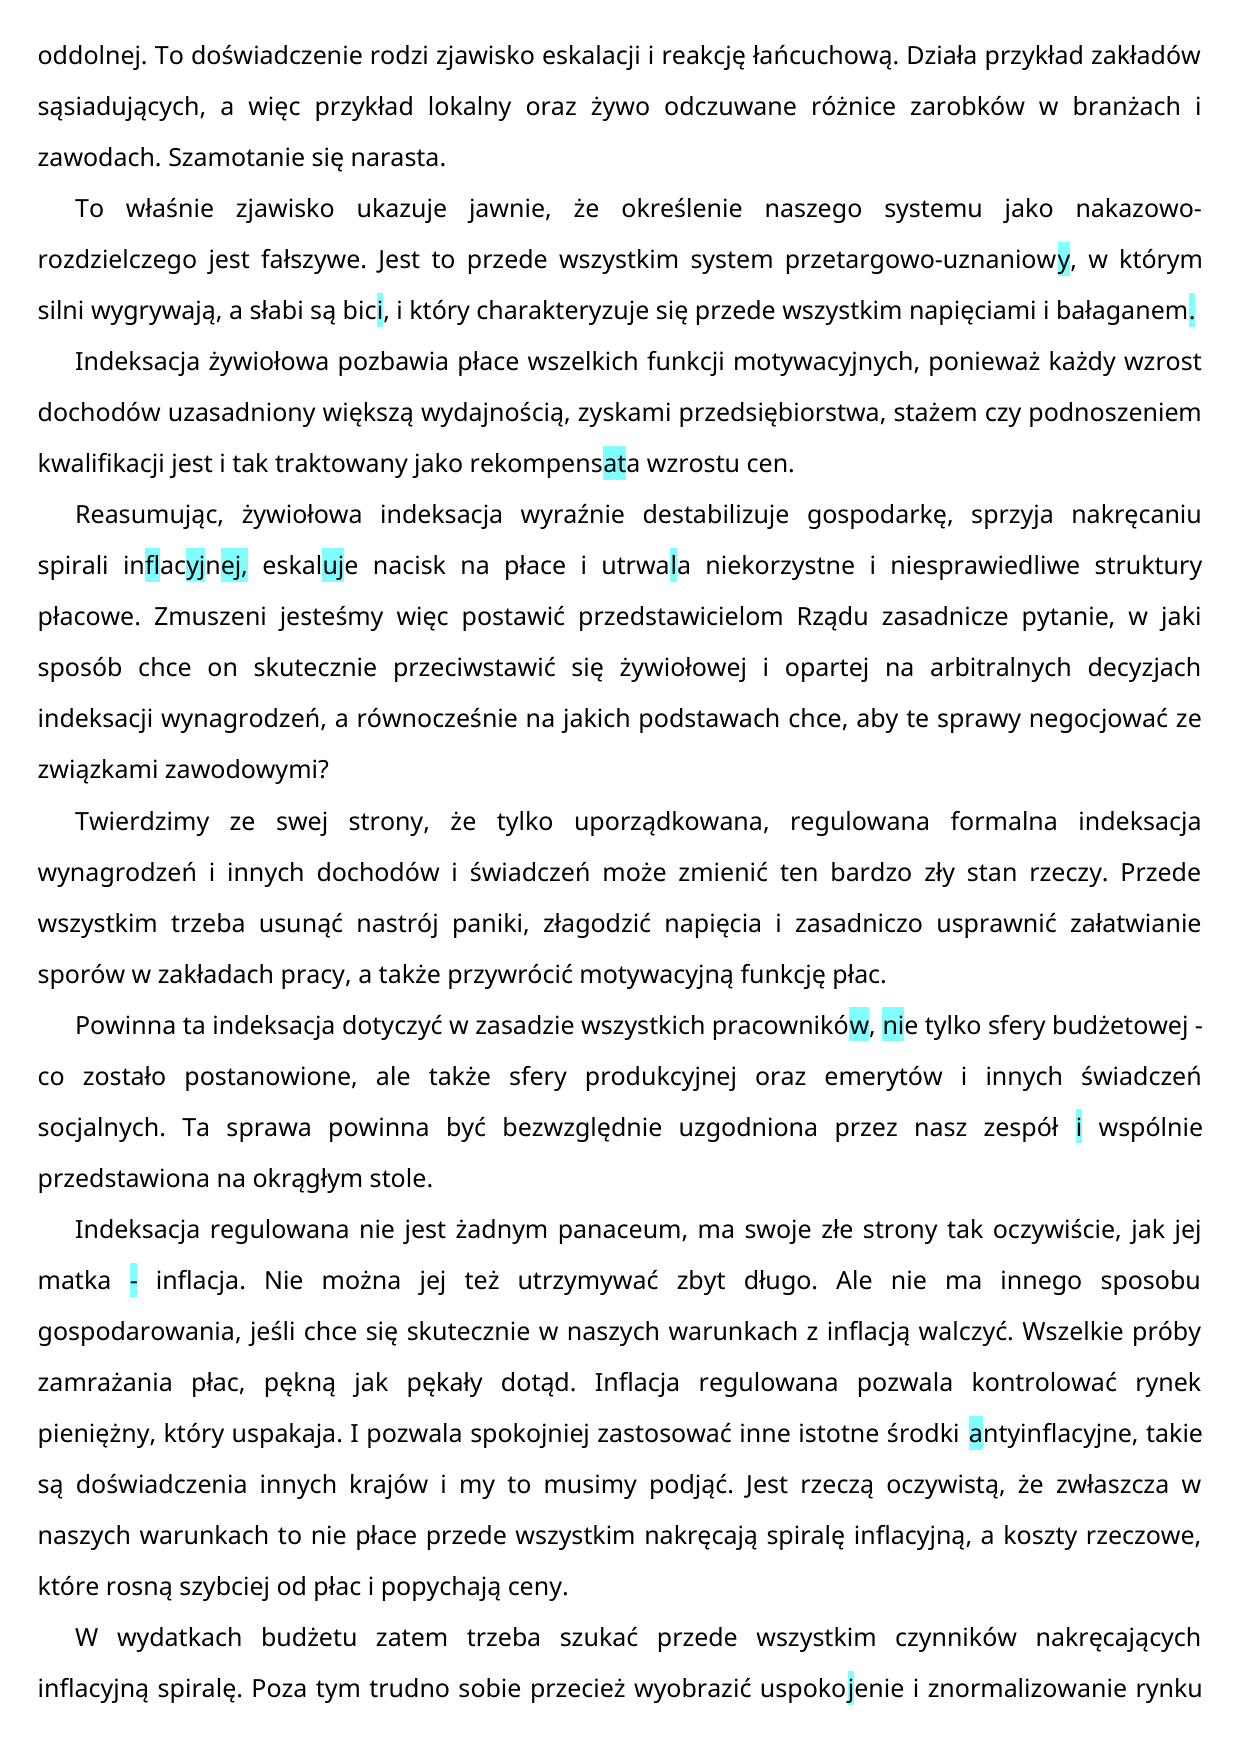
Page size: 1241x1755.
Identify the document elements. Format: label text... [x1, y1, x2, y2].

text Indeksacja żywiołowa pozbawia płace wszelkich funkcji motywacyjnych, ponieważ każdy wzrost dochodów uzasadniony większą wydajnością, zyskami przedsiębiorstwa, stażem czy podnoszeniem kwalifikacji jest i tak traktowany jako rekompensata wzrostu cen. [37, 344, 1203, 480]
text Twierdzimy ze swej strony, że tylko uporządkowana, regulowana formalna indeksacja wynagrodzeń i innych dochodów i świadczeń może zmienić ten bardzo zły stan rzeczy. Przede wszystkim trzeba usunąć nastrój paniki, złagodzić napięcia i zasadniczo usprawnić załatwianie sporów w zakładach pracy, a także przywrócić motywacyjną funkcję płac. [37, 803, 1203, 990]
text oddolnej. To doświadczenie rodzi zjawisko eskalacji i reakcję łańcuchową. Działa przykład zakładów sąsiadujących, a więc przykład lokalny oraz żywo odczuwane różnice zarobków w branżach i zawodach. Szamotanie się narasta. [37, 37, 1203, 174]
text Powinna ta indeksacja dotyczyć w zasadzie wszystkich pracowników, nie tylko sfery budżetowej - co zostało postanowione, ale także sfery produkcyjnej oraz emerytów i innych świadczeń socjalnych. Ta sprawa powinna być bezwzględnie uzgodniona przez nasz zespół i wspólnie przedstawiona na okrągłym stole. [37, 1007, 1203, 1194]
text To właśnie zjawisko ukazuje jawnie, że określenie naszego systemu jako nakazowo-rozdzielczego jest fałszywe. Jest to przede wszystkim system przetargowo-uznaniowy, w którym silni wygrywają, a słabi są bici, i który charakteryzuje się przede wszystkim napięciami i bałaganem. [37, 191, 1203, 327]
text Reasumując, żywiołowa indeksacja wyraźnie destabilizuje gospodarkę, sprzyja nakręcaniu spirali inflacyjnej, eskaluje nacisk na płace i utrwala niekorzystne i niesprawiedliwe struktury płacowe. Zmuszeni jesteśmy więc postawić przedstawicielom Rządu zasadnicze pytanie, w jaki sposób chce on skutecznie przeciwstawić się żywiołowej i opartej na arbitralnych decyzjach indeksacji wynagrodzeń, a równocześnie na jakich podstawach chce, aby te sprawy negocjować ze związkami zawodowymi? [37, 497, 1203, 786]
text W wydatkach budżetu zatem trzeba szukać przede wszystkim czynników nakręcających inflacyjną spiralę. Poza tym trudno sobie przecież wyobrazić uspokojenie i znormalizowanie rynku [37, 1620, 1203, 1705]
text Indeksacja regulowana nie jest żadnym panaceum, ma swoje złe strony tak oczywiście, jak jej matka - inflacja. Nie można jej też utrzymywać zbyt długo. Ale nie ma innego sposobu gospodarowania, jeśli chce się skutecznie w naszych warunkach z inflacją walczyć. Wszelkie próby zamrażania płac, pękną jak pękały dotąd. Inflacja regulowana pozwala kontrolować rynek pieniężny, który uspakaja. I pozwala spokojniej zastosować inne istotne środki antyinflacyjne, takie są doświadczenia innych krajów i my to musimy podjąć. Jest rzeczą oczywistą, że zwłaszcza w naszych warunkach to nie płace przede wszystkim nakręcają spiralę inflacyjną, a koszty rzeczowe, które rosną szybciej od płac i popychają ceny. [37, 1211, 1203, 1603]
